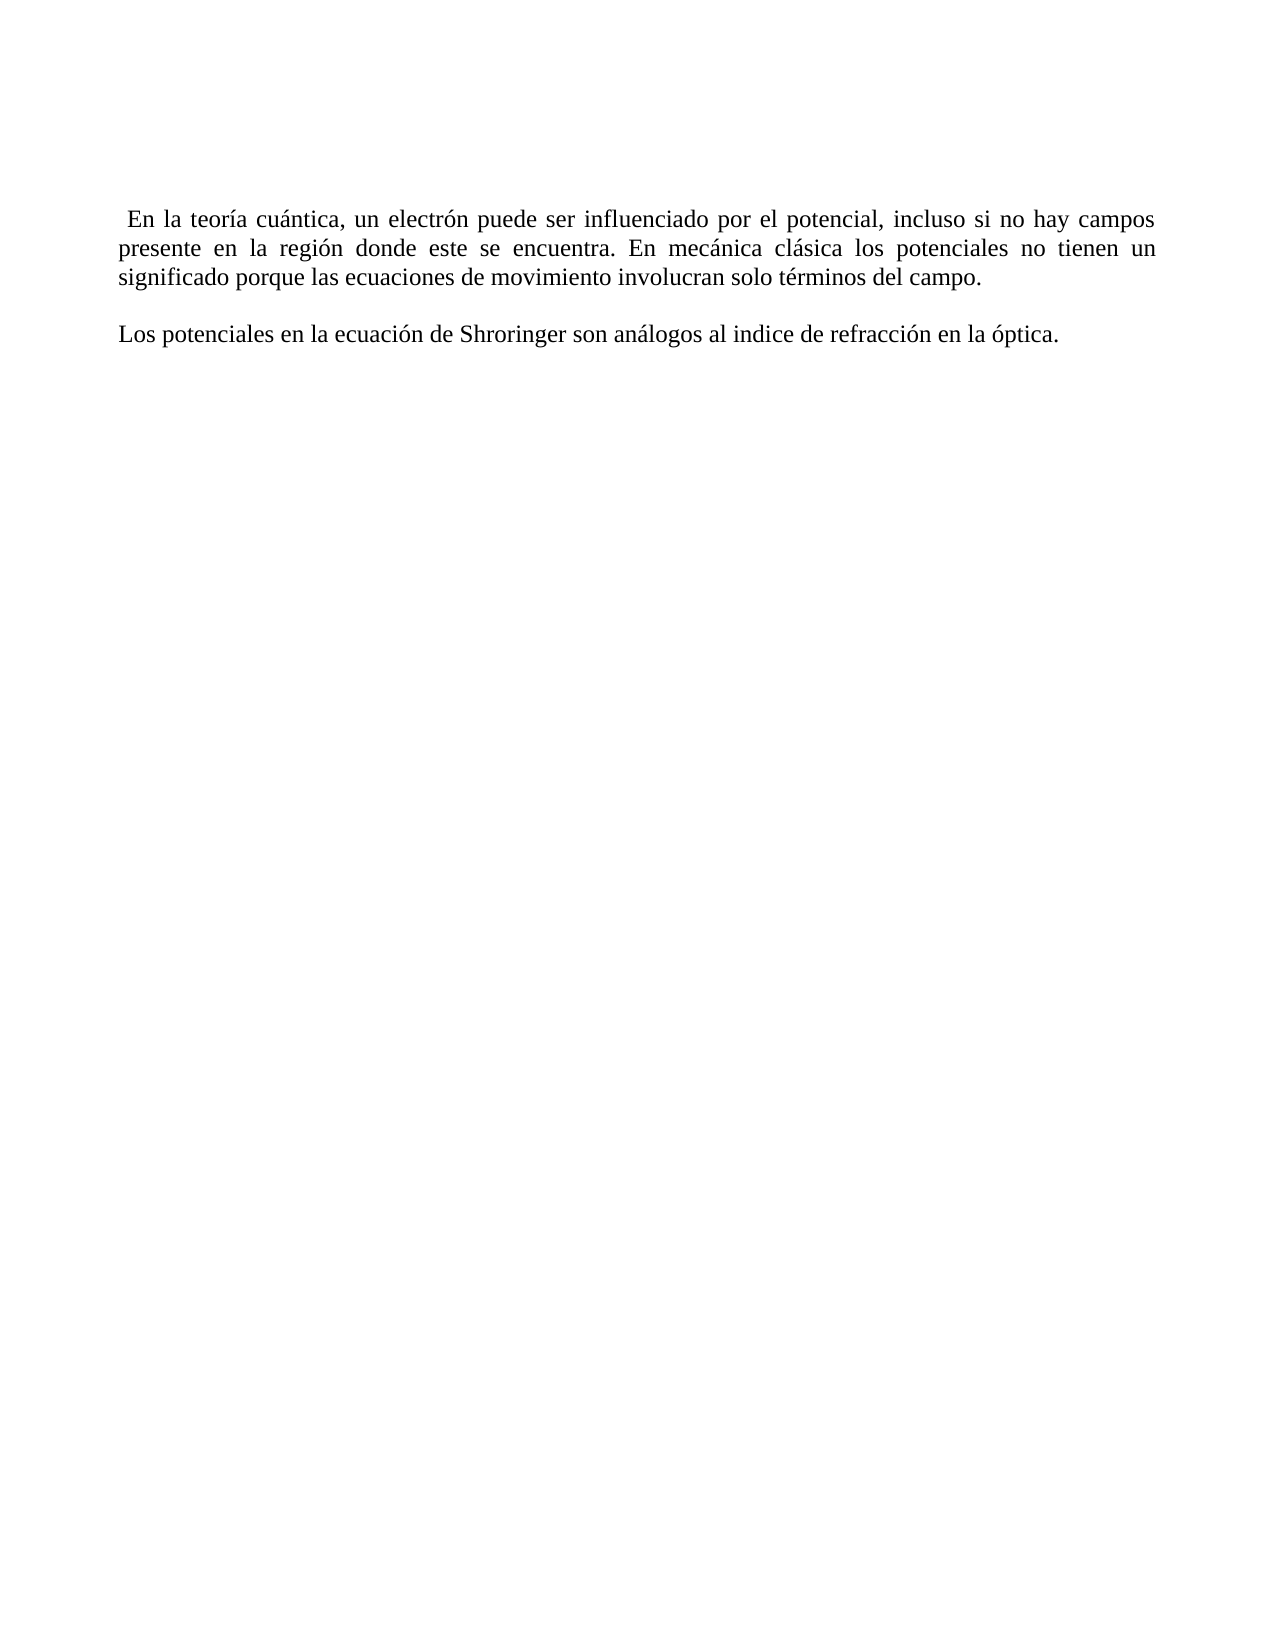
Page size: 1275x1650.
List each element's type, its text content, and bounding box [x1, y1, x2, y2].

text En la teoría cuántica, un electrón puede ser influenciado por el potencial, incluso si no hay campos presente en la región donde este se encuentra. En mecánica clásica los potenciales no tienen un significado porque las ecuaciones de movimiento involucran solo términos del campo. [118, 204, 1157, 291]
text Los potenciales en la ecuación de Shroringer son análogos al indice de refracción en la óptica. [118, 319, 1157, 348]
